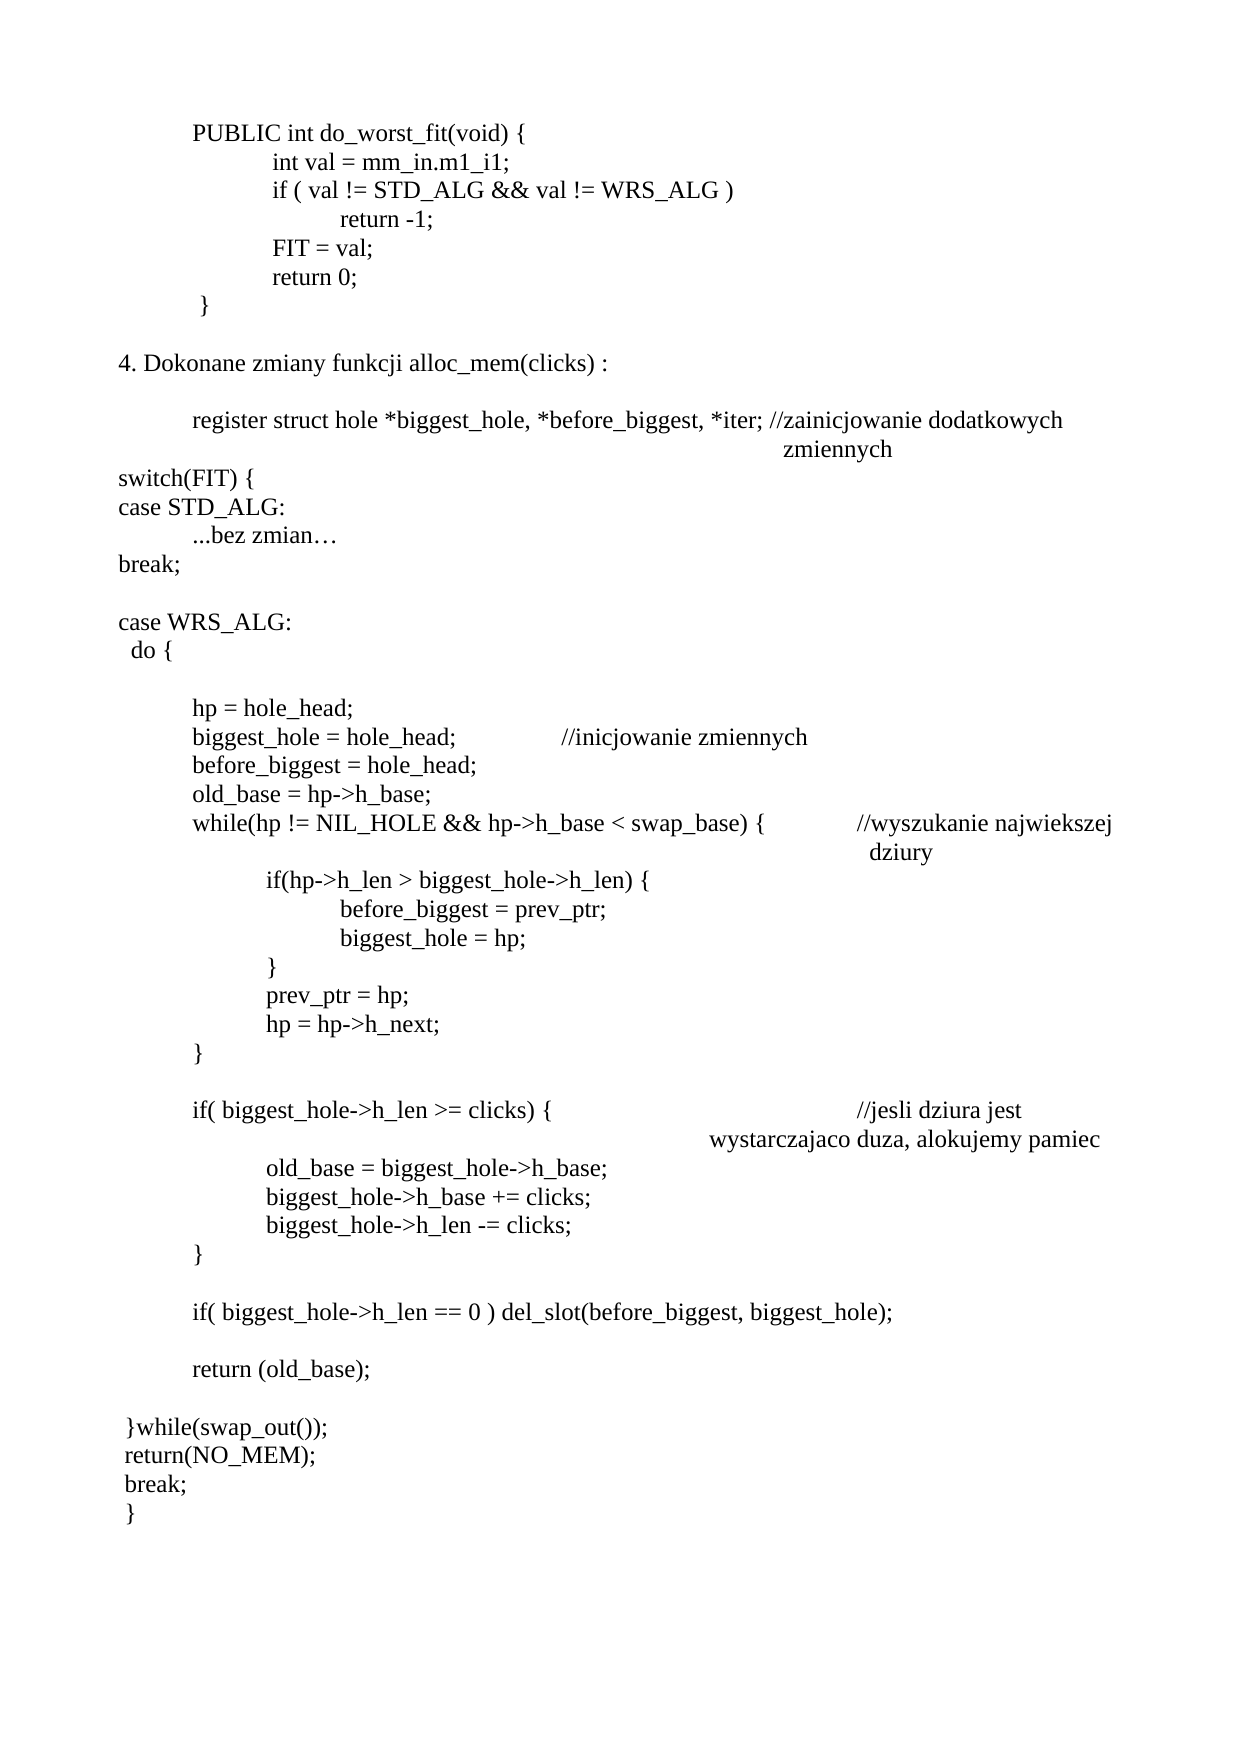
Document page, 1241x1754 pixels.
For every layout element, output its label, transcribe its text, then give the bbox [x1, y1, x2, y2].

text PUBLIC int do_worst_fit(void) { [118, 118, 1122, 147]
text old_base = biggest_hole->h_base; [118, 1153, 1122, 1182]
text biggest_hole->h_len -= clicks; [118, 1211, 1122, 1239]
text switch(FIT) { [118, 463, 1122, 492]
text } [118, 1038, 1122, 1067]
text if(hp->h_len > biggest_hole->h_len) { [118, 866, 1122, 894]
text case STD_ALG: [118, 492, 1122, 521]
text biggest_hole = hp; [118, 923, 1122, 952]
text break; [118, 549, 1122, 578]
text int val = mm_in.m1_i1; [118, 147, 1122, 176]
text case WRS_ALG: [118, 607, 1122, 636]
text before_biggest = hole_head; [118, 751, 1122, 779]
text return(NO_MEM); [118, 1441, 1122, 1469]
text break; [118, 1469, 1122, 1498]
text return -1; [118, 204, 1122, 233]
text do { [118, 636, 1122, 664]
text return 0; [118, 262, 1122, 291]
text ...bez zmian… [118, 521, 1122, 549]
text hp = hole_head; [118, 693, 1122, 722]
text } [118, 1498, 1122, 1527]
text } [118, 952, 1122, 981]
text register struct hole *biggest_hole, *before_biggest, *iter; //zainicjowanie dodatkowych zmiennych [118, 406, 1122, 463]
text return (old_base); [118, 1354, 1122, 1383]
text while(hp != NIL_HOLE && hp->h_base < swap_base) { //wyszukanie najwiekszej dziury [118, 808, 1122, 866]
text 4. Dokonane zmiany funkcji alloc_mem(clicks) : [118, 348, 1122, 377]
text biggest_hole->h_base += clicks; [118, 1182, 1122, 1211]
text if( biggest_hole->h_len == 0 ) del_slot(before_biggest, biggest_hole); [118, 1297, 1122, 1326]
text hp = hp->h_next; [118, 1009, 1122, 1038]
text old_base = hp->h_base; [118, 779, 1122, 808]
text FIT = val; [118, 233, 1122, 262]
text } [118, 1239, 1122, 1268]
text biggest_hole = hole_head; //inicjowanie zmiennych [118, 722, 1122, 751]
text prev_ptr = hp; [118, 981, 1122, 1009]
text if ( val != STD_ALG && val != WRS_ALG ) [118, 176, 1122, 204]
text } [118, 291, 1122, 319]
text if( biggest_hole->h_len >= clicks) { //jesli dziura jest wystarczajaco duza, alokujemy pamiec [118, 1096, 1122, 1153]
text before_biggest = prev_ptr; [118, 894, 1122, 923]
text }while(swap_out()); [118, 1412, 1122, 1441]
